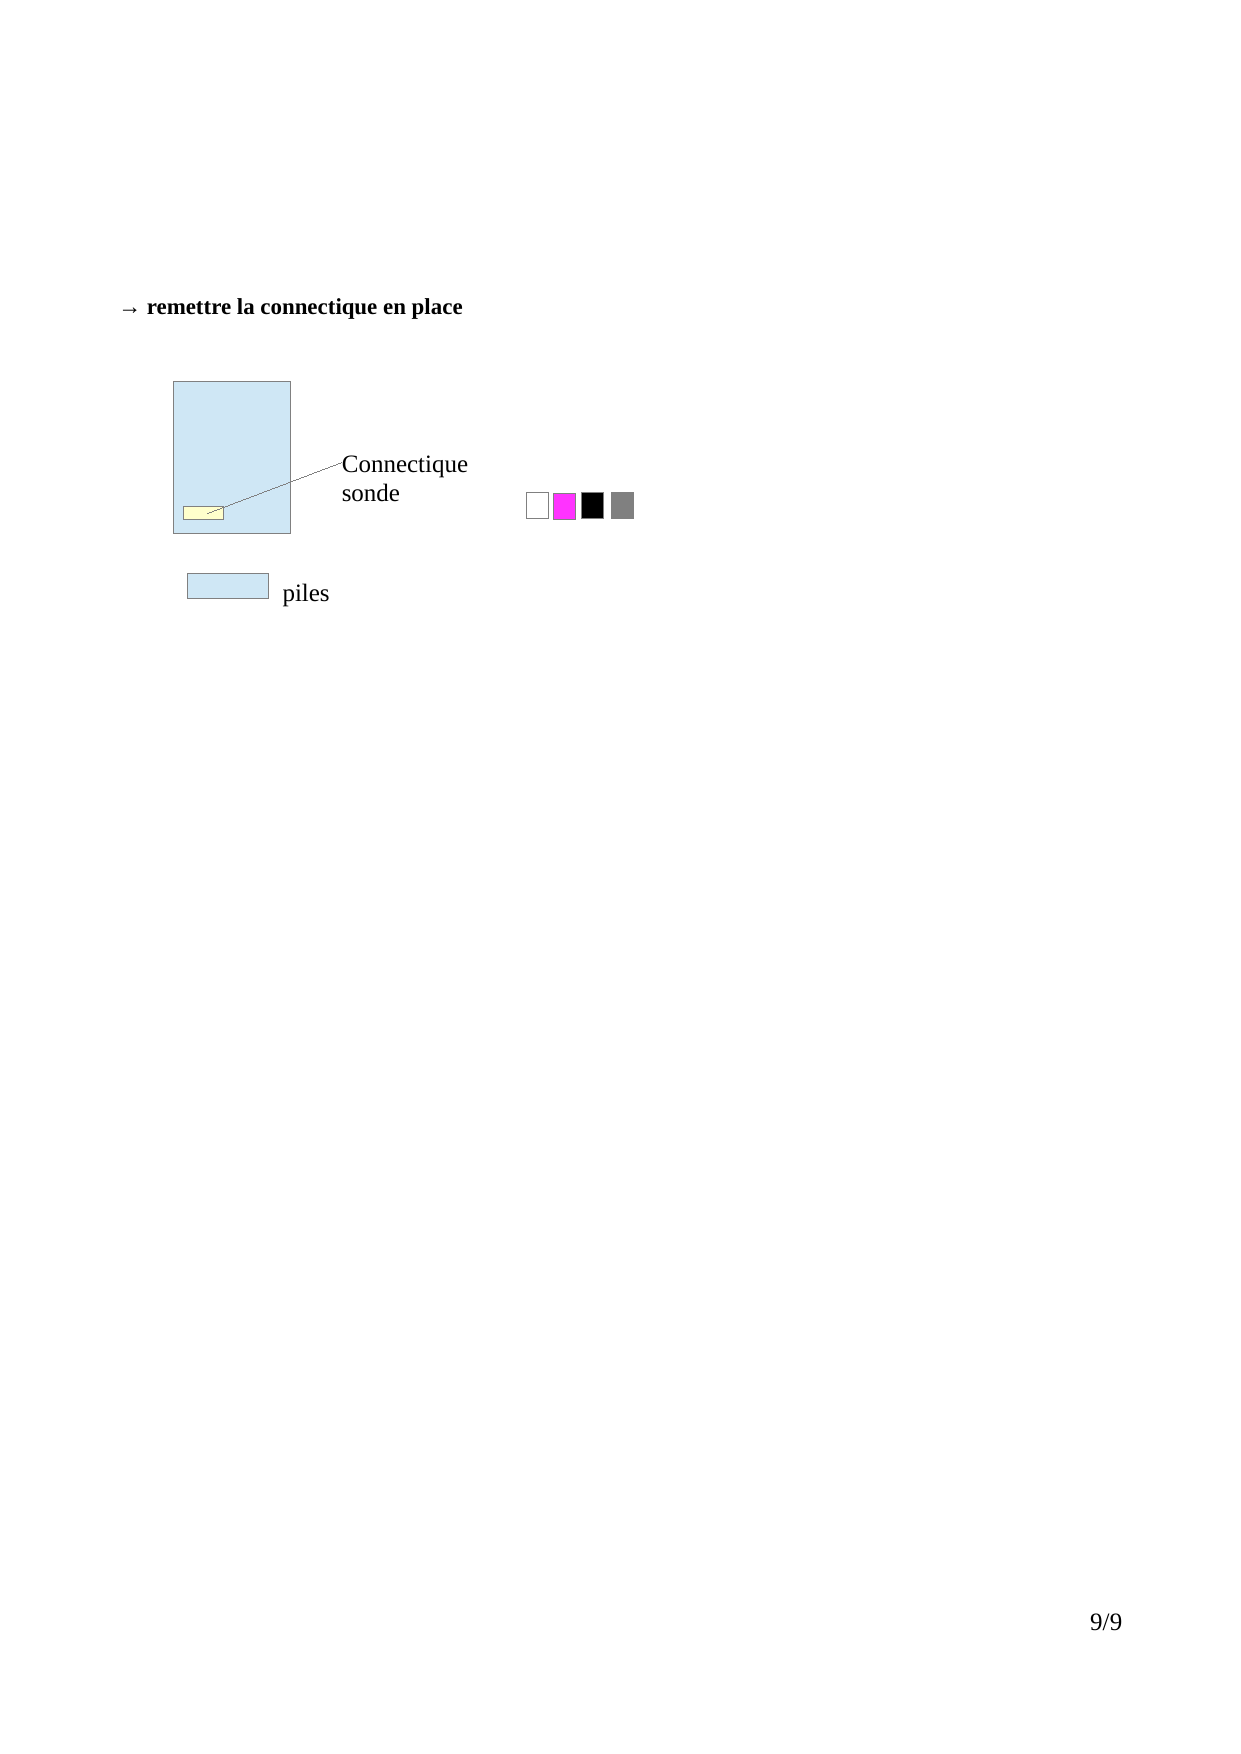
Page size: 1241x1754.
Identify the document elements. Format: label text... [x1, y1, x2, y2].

text → remettre la connectique en place [118, 293, 1122, 319]
